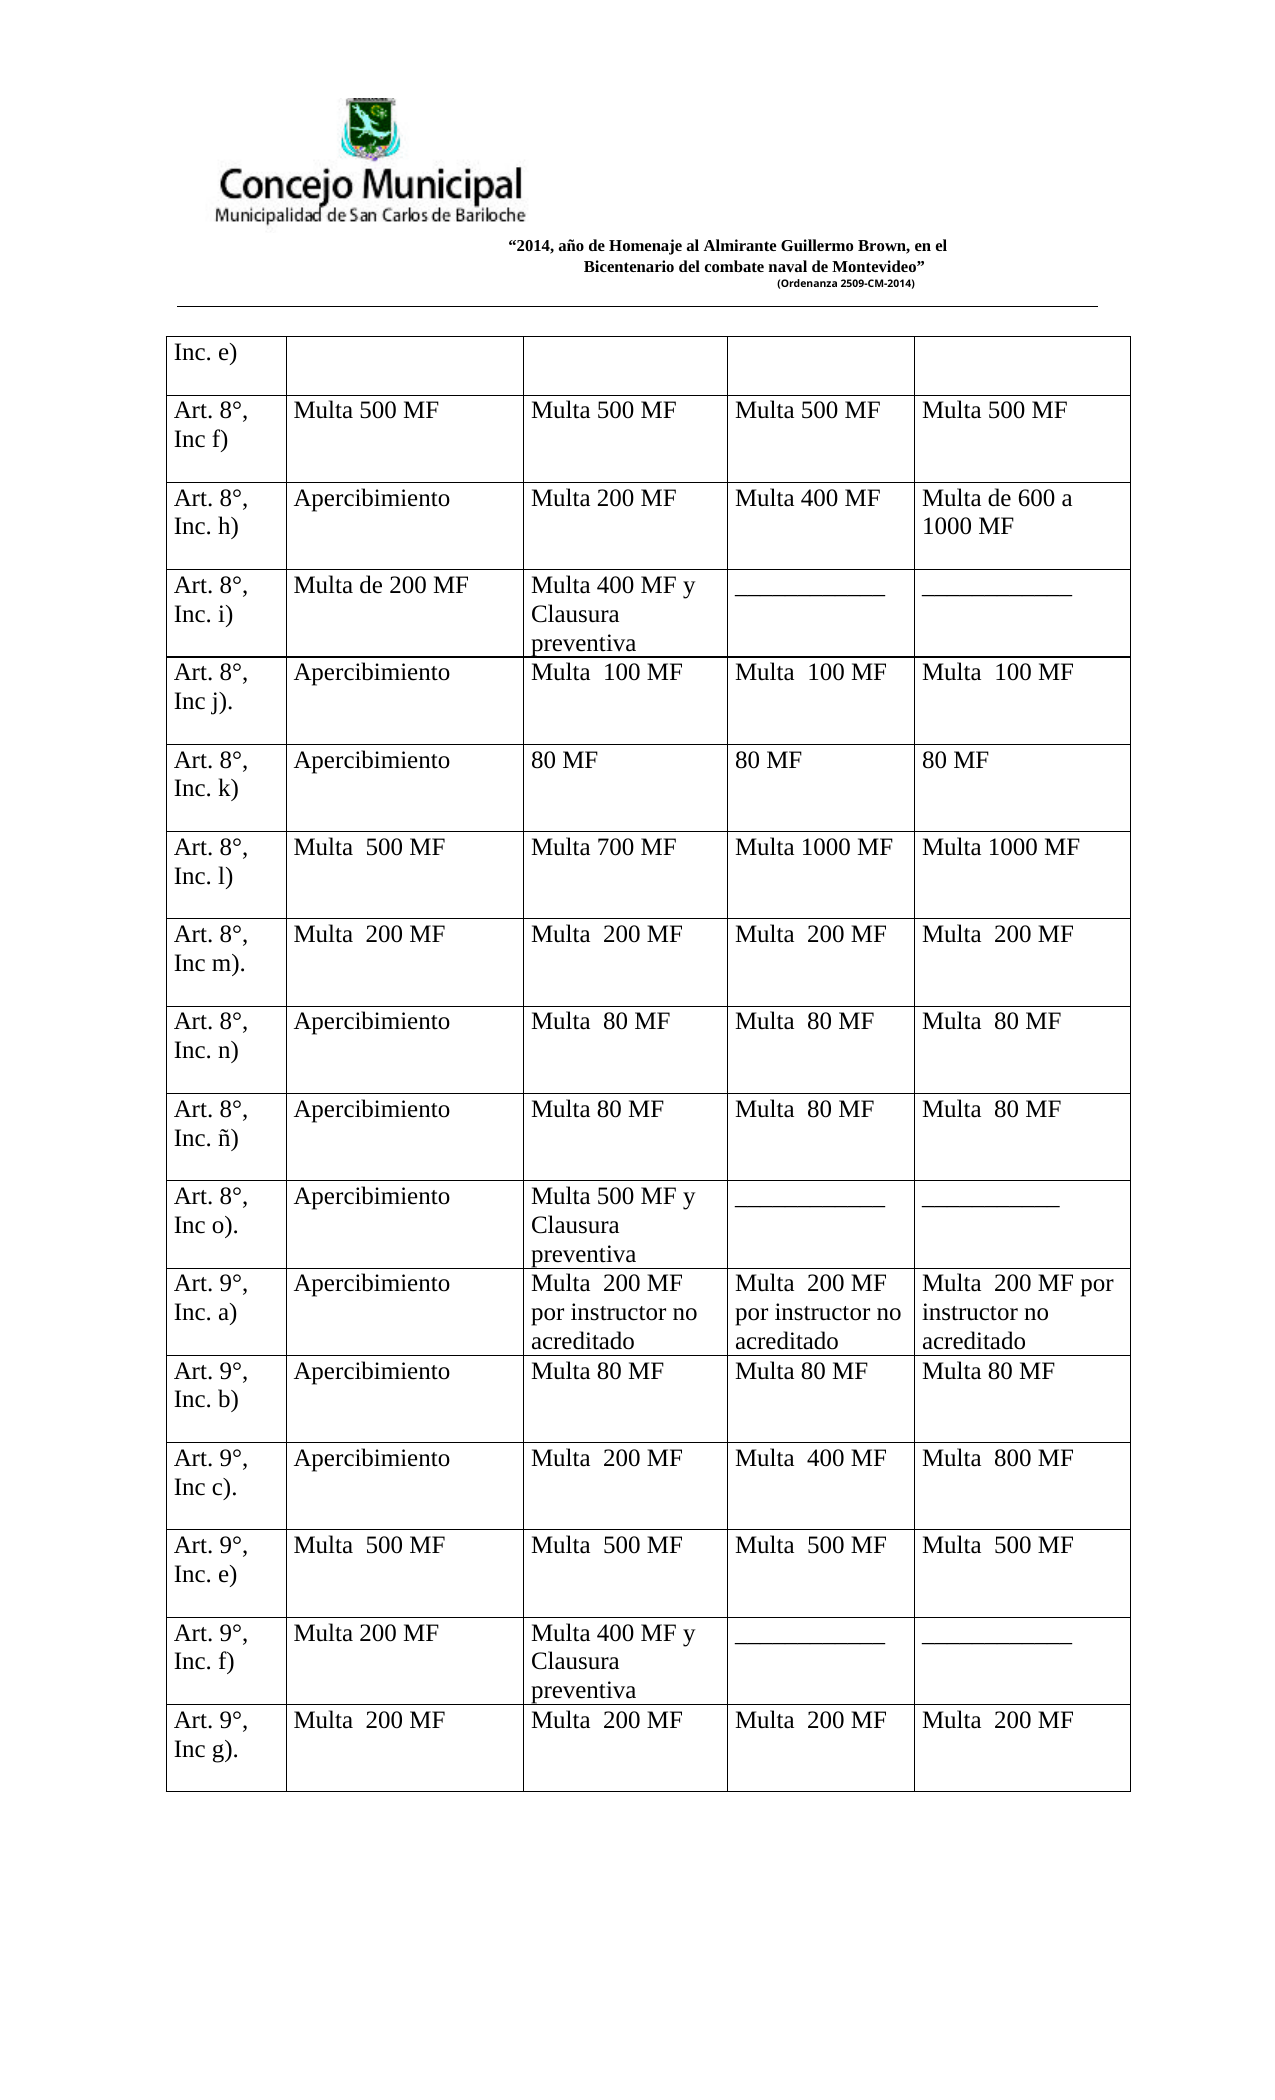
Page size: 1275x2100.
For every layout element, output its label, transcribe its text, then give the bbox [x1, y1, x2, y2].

table_cell [728, 337, 914, 394]
table_cell Art. 8°, Inc. h) [167, 483, 286, 569]
table_cell Apercibimiento [287, 1356, 523, 1442]
table_cell Multa 80 MF [728, 1094, 914, 1180]
table_cell Multa 100 MF [915, 658, 1130, 744]
table_cell Multa 200 MF [524, 1705, 727, 1791]
table_cell Multa 200 MF [915, 1705, 1130, 1791]
table_cell Multa 100 MF [728, 658, 914, 744]
table_cell ____________ [728, 1181, 914, 1267]
table_cell Multa 200 MF [524, 919, 727, 1006]
table_cell ___________ [915, 1181, 1130, 1267]
table_cell Art. 9°, Inc. f) [167, 1618, 286, 1704]
table_cell Multa 500 MF [728, 396, 914, 482]
table_cell Multa 500 MF [287, 1530, 523, 1617]
table_cell Multa 500 MF [287, 396, 523, 482]
table_cell Multa 500 MF [728, 1530, 914, 1617]
table_cell Apercibimiento [287, 1181, 523, 1267]
table_cell Multa 200 MF por instructor no acreditado [728, 1269, 914, 1355]
table_cell Apercibimiento [287, 1443, 523, 1529]
table_cell [287, 337, 523, 394]
table_cell Multa 400 MF y Clausura preventiva [524, 1618, 727, 1704]
table_cell ____________ [728, 570, 914, 656]
table_cell Multa 80 MF [728, 1007, 914, 1093]
table_cell Multa 200 MF [524, 1443, 727, 1529]
table_cell Multa 80 MF [524, 1094, 727, 1180]
table_cell Art. 9°, Inc g). [167, 1705, 286, 1791]
table_cell Multa 400 MF [728, 1443, 914, 1529]
table_cell Multa 200 MF [728, 919, 914, 1006]
table_cell ____________ [915, 570, 1130, 656]
table_cell Multa 500 MF [915, 1530, 1130, 1617]
table_cell Multa 200 MF por instructor no acreditado [915, 1269, 1130, 1355]
table_cell Art. 9°, Inc c). [167, 1443, 286, 1529]
table_cell Art. 8°, Inc. ñ) [167, 1094, 286, 1180]
table_cell Multa 80 MF [915, 1094, 1130, 1180]
table_cell Multa de 600 a 1000 MF [915, 483, 1130, 569]
table_cell Multa 500 MF [915, 396, 1130, 482]
table_cell Multa 100 MF [524, 658, 727, 744]
table_cell Multa 500 MF y Clausura preventiva [524, 1181, 727, 1267]
table_cell 80 MF [728, 745, 914, 831]
table_cell Apercibimiento [287, 745, 523, 831]
table_cell Multa 500 MF [524, 396, 727, 482]
table_cell Multa 200 MF [728, 1705, 914, 1791]
table_cell Art. 9°, Inc. e) [167, 1530, 286, 1617]
table_cell Multa 80 MF [728, 1356, 914, 1442]
table_cell Multa 80 MF [524, 1007, 727, 1093]
table_cell [915, 337, 1130, 394]
table_cell Apercibimiento [287, 1094, 523, 1180]
table_cell Multa 400 MF y Clausura preventiva [524, 570, 727, 656]
table_cell Inc. e) [167, 337, 286, 394]
table_cell Multa 80 MF [524, 1356, 727, 1442]
table_cell Multa 700 MF [524, 832, 727, 918]
table_cell Art. 9°, Inc. a) [167, 1269, 286, 1355]
table_cell Multa 200 MF [524, 483, 727, 569]
table_cell Multa 200 MF [287, 1618, 523, 1704]
table_cell Art. 8°, Inc. k) [167, 745, 286, 831]
picture [194, 98, 554, 234]
table_cell Multa 200 MF [915, 919, 1130, 1006]
table_cell Art. 8°, Inc f) [167, 396, 286, 482]
table_cell 80 MF [524, 745, 727, 831]
table_cell Multa 80 MF [915, 1007, 1130, 1093]
table_cell Apercibimiento [287, 483, 523, 569]
table_cell Multa 200 MF [287, 1705, 523, 1791]
table_cell [524, 337, 727, 394]
table_cell Art. 8°, Inc m). [167, 919, 286, 1006]
table_cell Multa 800 MF [915, 1443, 1130, 1529]
table_cell Multa 1000 MF [728, 832, 914, 918]
table_cell Art. 8°, Inc. n) [167, 1007, 286, 1093]
table_cell Apercibimiento [287, 1269, 523, 1355]
table_cell Multa de 200 MF [287, 570, 523, 656]
table_cell 80 MF [915, 745, 1130, 831]
table_cell ____________ [915, 1618, 1130, 1704]
table_cell Apercibimiento [287, 658, 523, 744]
table_cell ____________ [728, 1618, 914, 1704]
table_cell Multa 200 MF [287, 919, 523, 1006]
table_cell Multa 500 MF [287, 832, 523, 918]
table_cell Art. 8°, Inc o). [167, 1181, 286, 1267]
table_cell Multa 1000 MF [915, 832, 1130, 918]
table_cell Apercibimiento [287, 1007, 523, 1093]
table_cell Multa 500 MF [524, 1530, 727, 1617]
table_cell Art. 8°, Inc. l) [167, 832, 286, 918]
table_cell Multa 200 MF por instructor no acreditado [524, 1269, 727, 1355]
table_cell Art. 8°, Inc. i) [167, 570, 286, 656]
table_cell Multa 400 MF [728, 483, 914, 569]
table_cell Art. 9°, Inc. b) [167, 1356, 286, 1442]
table_cell Art. 8°, Inc j). [167, 658, 286, 744]
table_cell Multa 80 MF [915, 1356, 1130, 1442]
